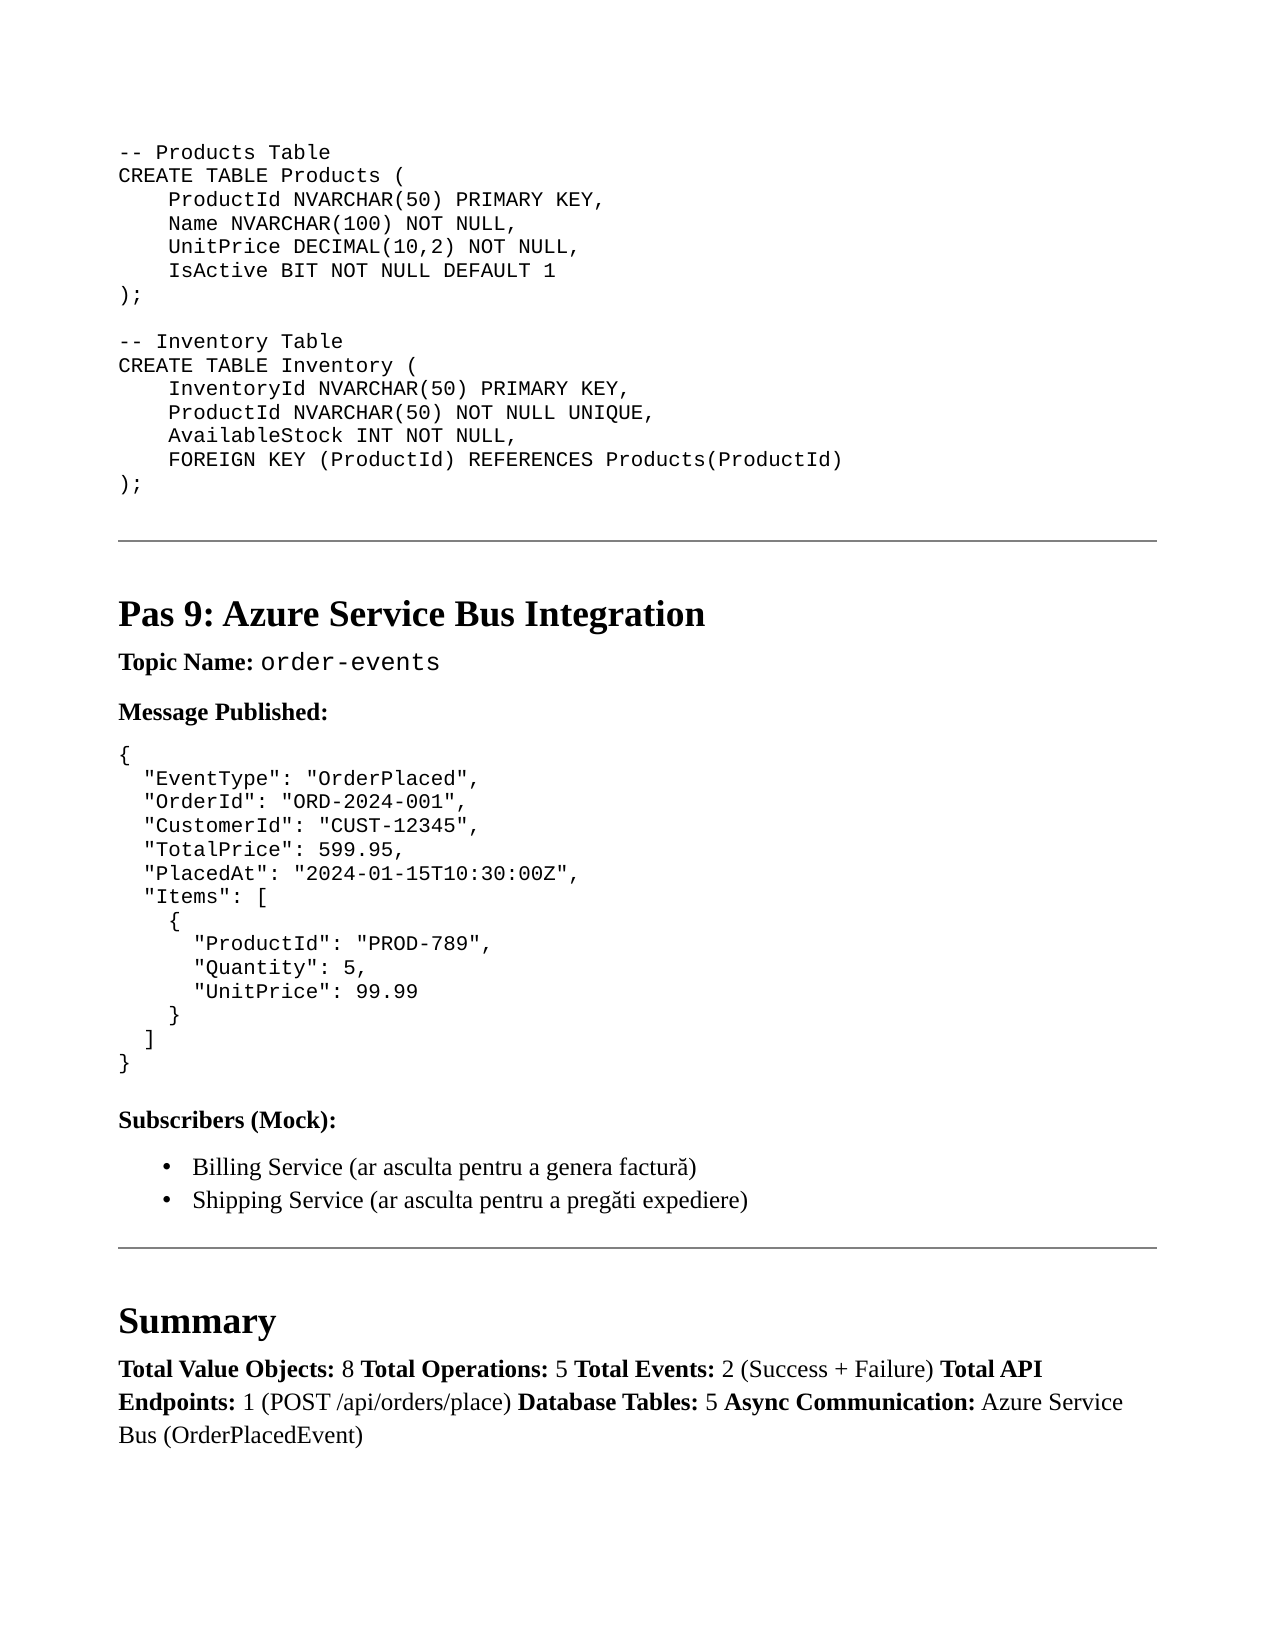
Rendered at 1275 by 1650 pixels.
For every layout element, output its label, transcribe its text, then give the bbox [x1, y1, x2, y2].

text FOREIGN KEY (ProductId) REFERENCES Products(ProductId) [118, 449, 1157, 473]
text { [118, 744, 1157, 768]
list Billing Service (ar asculta pentru a genera factură) [162, 1152, 1157, 1181]
text Name NVARCHAR(100) NOT NULL, [118, 213, 1157, 236]
text Subscribers (Mock): [118, 1105, 1157, 1133]
text ProductId NVARCHAR(50) PRIMARY KEY, [118, 189, 1157, 213]
subtitle Pas 9: Azure Service Bus Integration [118, 591, 1157, 634]
text ); [118, 473, 1157, 496]
text "Quantity": 5, [118, 957, 1157, 981]
text "CustomerId": "CUST-12345", [118, 815, 1157, 839]
text } [118, 1052, 1157, 1075]
text Topic Name: order-events [118, 647, 1157, 677]
text CREATE TABLE Products ( [118, 165, 1157, 189]
text Total Value Objects: 8 Total Operations: 5 Total Events: 2 (Success + Failure) Total API Endpoints: 1 (POST /api/orders/place) Database Tables: 5 Async Communication: Azure Service Bus (OrderPlacedEvent) [118, 1354, 1157, 1448]
text "Items": [ [118, 886, 1157, 910]
text { [118, 910, 1157, 933]
text -- Products Table [118, 142, 1157, 165]
list Shipping Service (ar asculta pentru a pregăti expediere) [162, 1185, 1157, 1214]
text AvailableStock INT NOT NULL, [118, 426, 1157, 449]
text IsActive BIT NOT NULL DEFAULT 1 [118, 260, 1157, 284]
text ProductId NVARCHAR(50) NOT NULL UNIQUE, [118, 402, 1157, 426]
text -- Inventory Table [118, 331, 1157, 354]
text "PlacedAt": "2024-01-15T10:30:00Z", [118, 862, 1157, 886]
subtitle Summary [118, 1298, 1157, 1341]
text InventoryId NVARCHAR(50) PRIMARY KEY, [118, 378, 1157, 402]
text ); [118, 284, 1157, 307]
text "UnitPrice": 99.99 [118, 981, 1157, 1004]
text ] [118, 1028, 1157, 1052]
text "OrderId": "ORD-2024-001", [118, 792, 1157, 815]
text "EventType": "OrderPlaced", [118, 768, 1157, 792]
text } [118, 1004, 1157, 1028]
text "TotalPrice": 599.95, [118, 839, 1157, 862]
text CREATE TABLE Inventory ( [118, 354, 1157, 378]
text UnitPrice DECIMAL(10,2) NOT NULL, [118, 236, 1157, 260]
text "ProductId": "PROD-789", [118, 933, 1157, 957]
text Message Published: [118, 697, 1157, 725]
